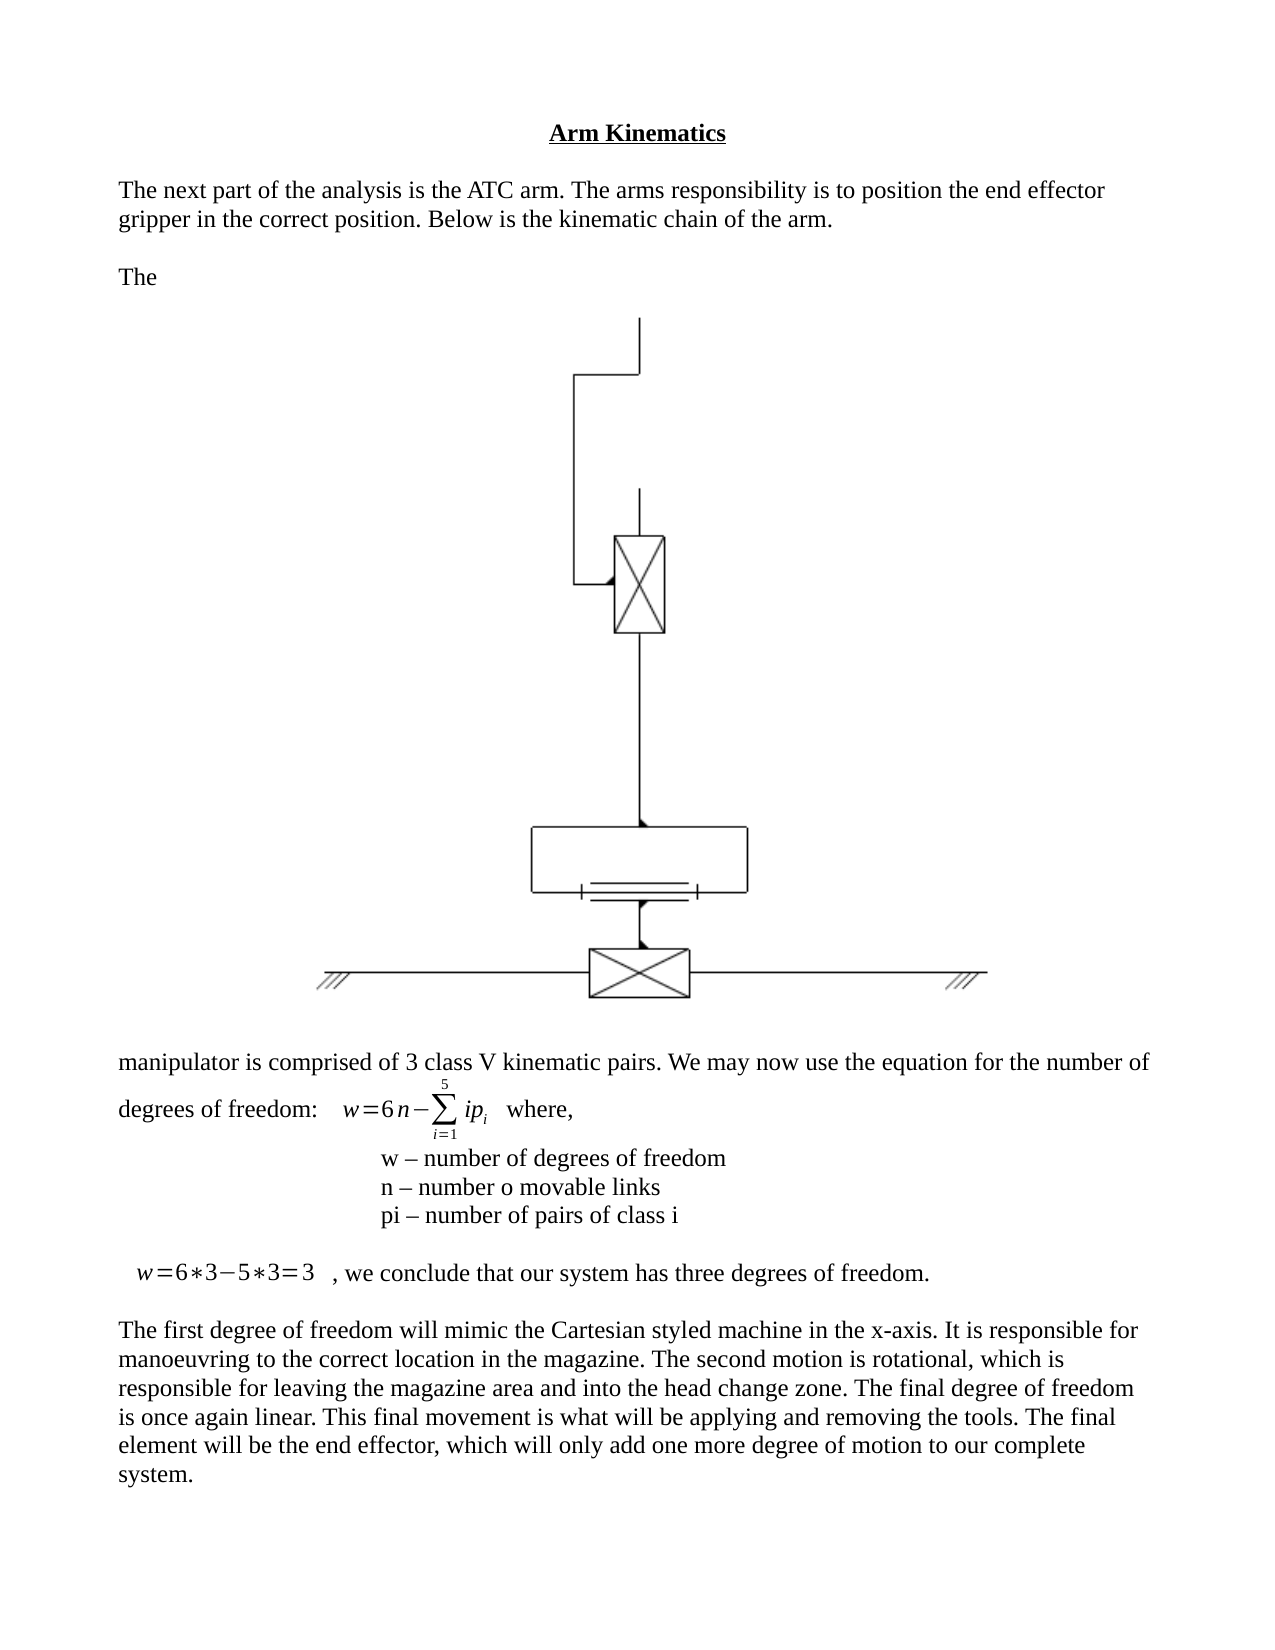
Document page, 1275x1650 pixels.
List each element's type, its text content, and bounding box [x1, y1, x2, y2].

text pi – number of pairs of class i [118, 1201, 1157, 1229]
text Arm Kinematics [118, 118, 1157, 147]
text The manipulator is comprised of 3 class V kinematic pairs. We may now use the equation for the number of degrees of freedom: where, [118, 262, 1157, 1143]
text n – number o movable links [118, 1172, 1157, 1201]
text w – number of degrees of freedom [118, 1143, 1157, 1172]
text The first degree of freedom will mimic the Cartesian styled machine in the x-axis. It is responsible for manoeuvring to the correct location in the magazine. The second motion is rotational, which is responsible for leaving the magazine area and into the head change zone. The final degree of freedom is once again linear. This final movement is what will be applying and removing the tools. The final element will be the end effector, which will only add one more degree of motion to our complete system. [118, 1316, 1157, 1488]
text , we conclude that our system has three degrees of freedom. [118, 1258, 1157, 1287]
text The next part of the analysis is the ATC arm. The arms responsibility is to position the end effector gripper in the correct position. Below is the kinematic chain of the arm. [118, 176, 1157, 233]
picture [173, 258, 1102, 1047]
